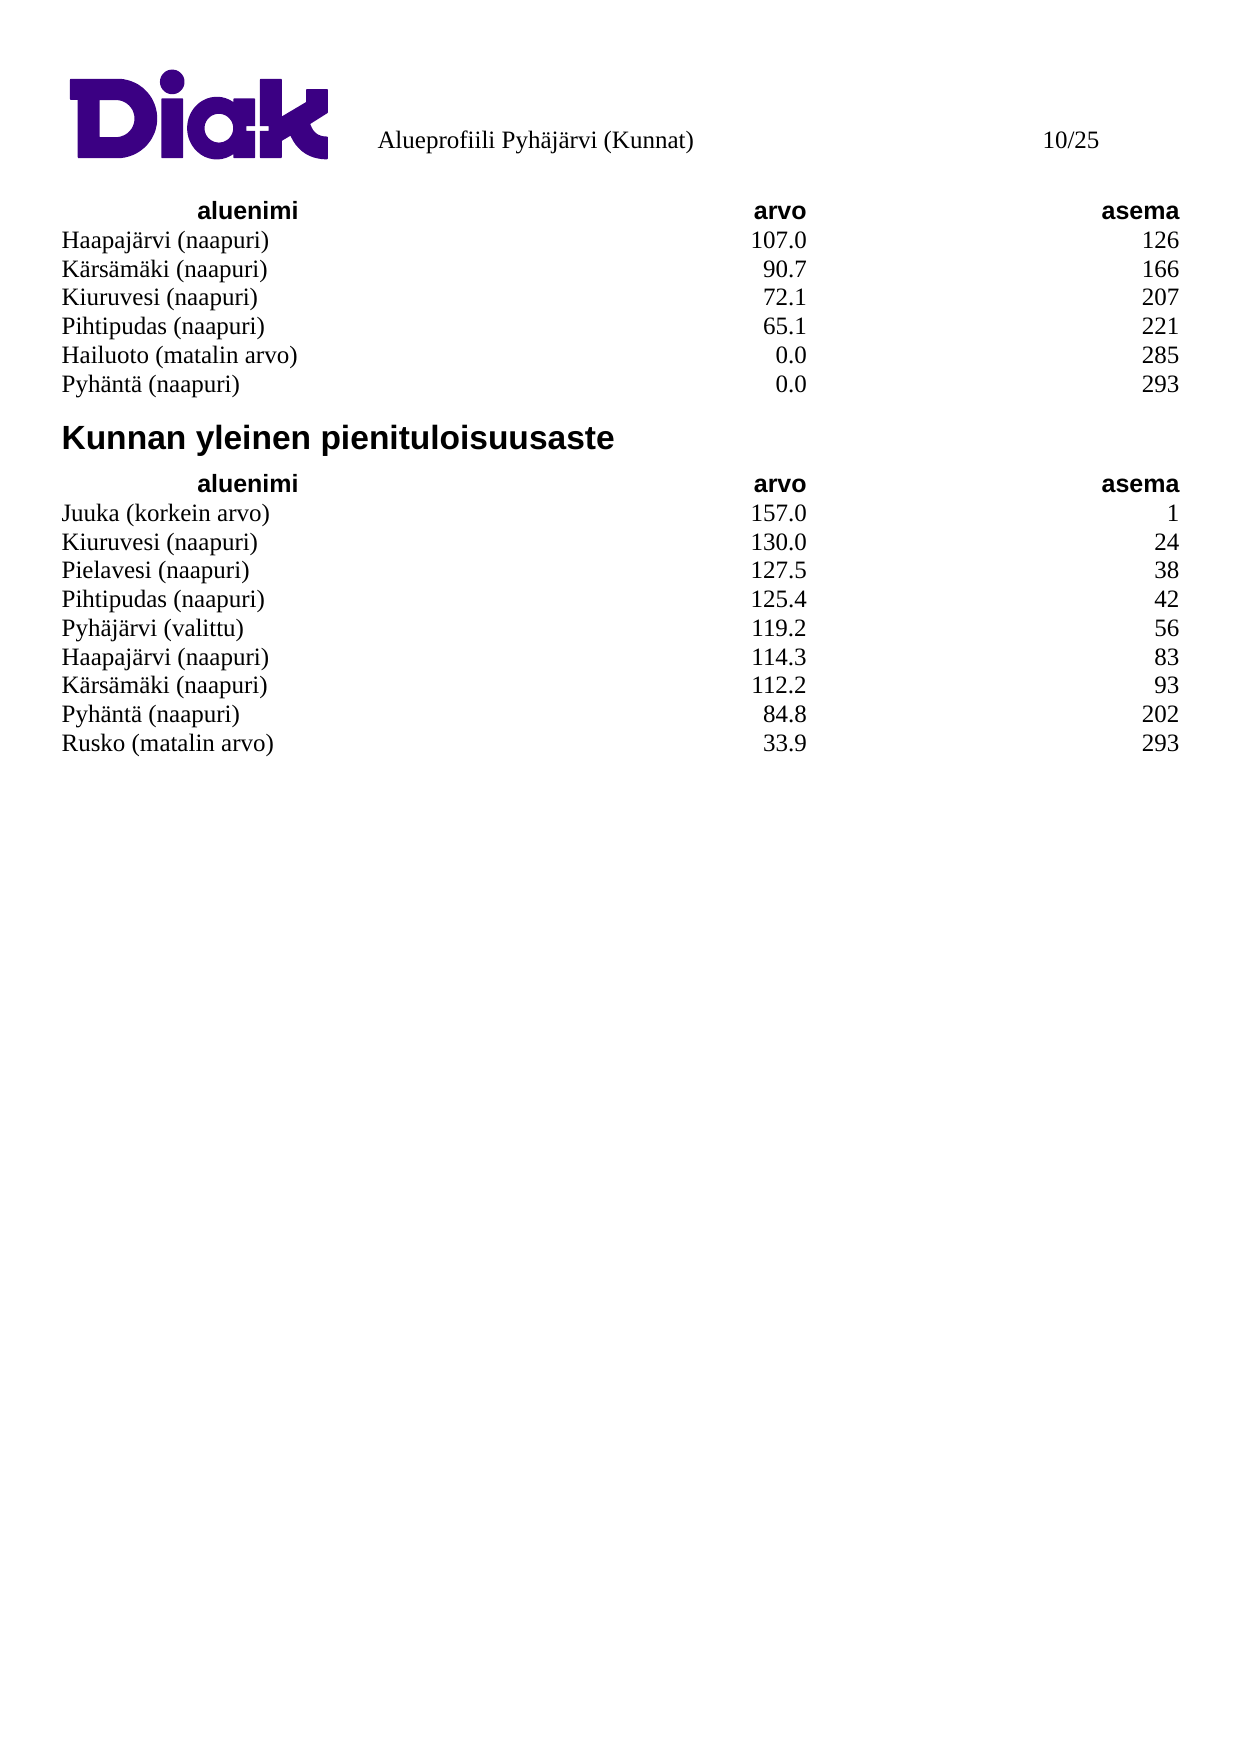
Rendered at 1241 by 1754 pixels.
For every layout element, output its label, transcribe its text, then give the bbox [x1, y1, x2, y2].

table_cell 42 [806, 584, 1179, 613]
table_cell 119.2 [434, 613, 806, 642]
table_cell 293 [806, 728, 1179, 757]
table_header arvo [434, 469, 806, 498]
table_cell 65.1 [434, 311, 806, 340]
table_cell 221 [806, 311, 1179, 340]
table_header aluenimi [61, 196, 434, 225]
table_cell 0.0 [434, 340, 806, 369]
table_cell 0.0 [434, 369, 806, 397]
table_cell Kiuruvesi (naapuri) [61, 527, 434, 556]
table_cell 38 [806, 556, 1179, 584]
table_header asema [806, 469, 1179, 498]
table_cell Pihtipudas (naapuri) [61, 311, 434, 340]
table_cell Haapajärvi (naapuri) [61, 642, 434, 671]
table_cell 112.2 [434, 671, 806, 699]
table_cell 107.0 [434, 225, 806, 254]
table_cell Rusko (matalin arvo) [61, 728, 434, 757]
table_cell 207 [806, 283, 1179, 311]
table_cell Pielavesi (naapuri) [61, 556, 434, 584]
table_cell 166 [806, 254, 1179, 282]
table_cell Juuka (korkein arvo) [61, 498, 434, 527]
table_cell Kärsämäki (naapuri) [61, 671, 434, 699]
table_cell 130.0 [434, 527, 806, 556]
table_cell 33.9 [434, 728, 806, 757]
table_cell Kärsämäki (naapuri) [61, 254, 434, 282]
table_cell Hailuoto (matalin arvo) [61, 340, 434, 369]
table_cell 126 [806, 225, 1179, 254]
table_header aluenimi [61, 469, 434, 498]
table_cell 56 [806, 613, 1179, 642]
table_cell Haapajärvi (naapuri) [61, 225, 434, 254]
table_cell 285 [806, 340, 1179, 369]
table_cell 83 [806, 642, 1179, 671]
table_cell 72.1 [434, 283, 806, 311]
table_cell 84.8 [434, 699, 806, 728]
table_cell 293 [806, 369, 1179, 397]
table_cell 93 [806, 671, 1179, 699]
table_cell 24 [806, 527, 1179, 556]
table_cell Pihtipudas (naapuri) [61, 584, 434, 613]
table_cell 114.3 [434, 642, 806, 671]
table_cell 157.0 [434, 498, 806, 527]
table_cell Pyhäntä (naapuri) [61, 699, 434, 728]
table_cell Kiuruvesi (naapuri) [61, 283, 434, 311]
table_header asema [806, 196, 1179, 225]
table_cell Pyhäjärvi (valittu) [61, 613, 434, 642]
table_cell 127.5 [434, 556, 806, 584]
subtitle Kunnan yleinen pienituloisuusaste [61, 418, 1179, 457]
table_header arvo [434, 196, 806, 225]
table_cell 1 [806, 498, 1179, 527]
table_cell 125.4 [434, 584, 806, 613]
table_cell Pyhäntä (naapuri) [61, 369, 434, 397]
table_cell 202 [806, 699, 1179, 728]
table_cell 90.7 [434, 254, 806, 282]
